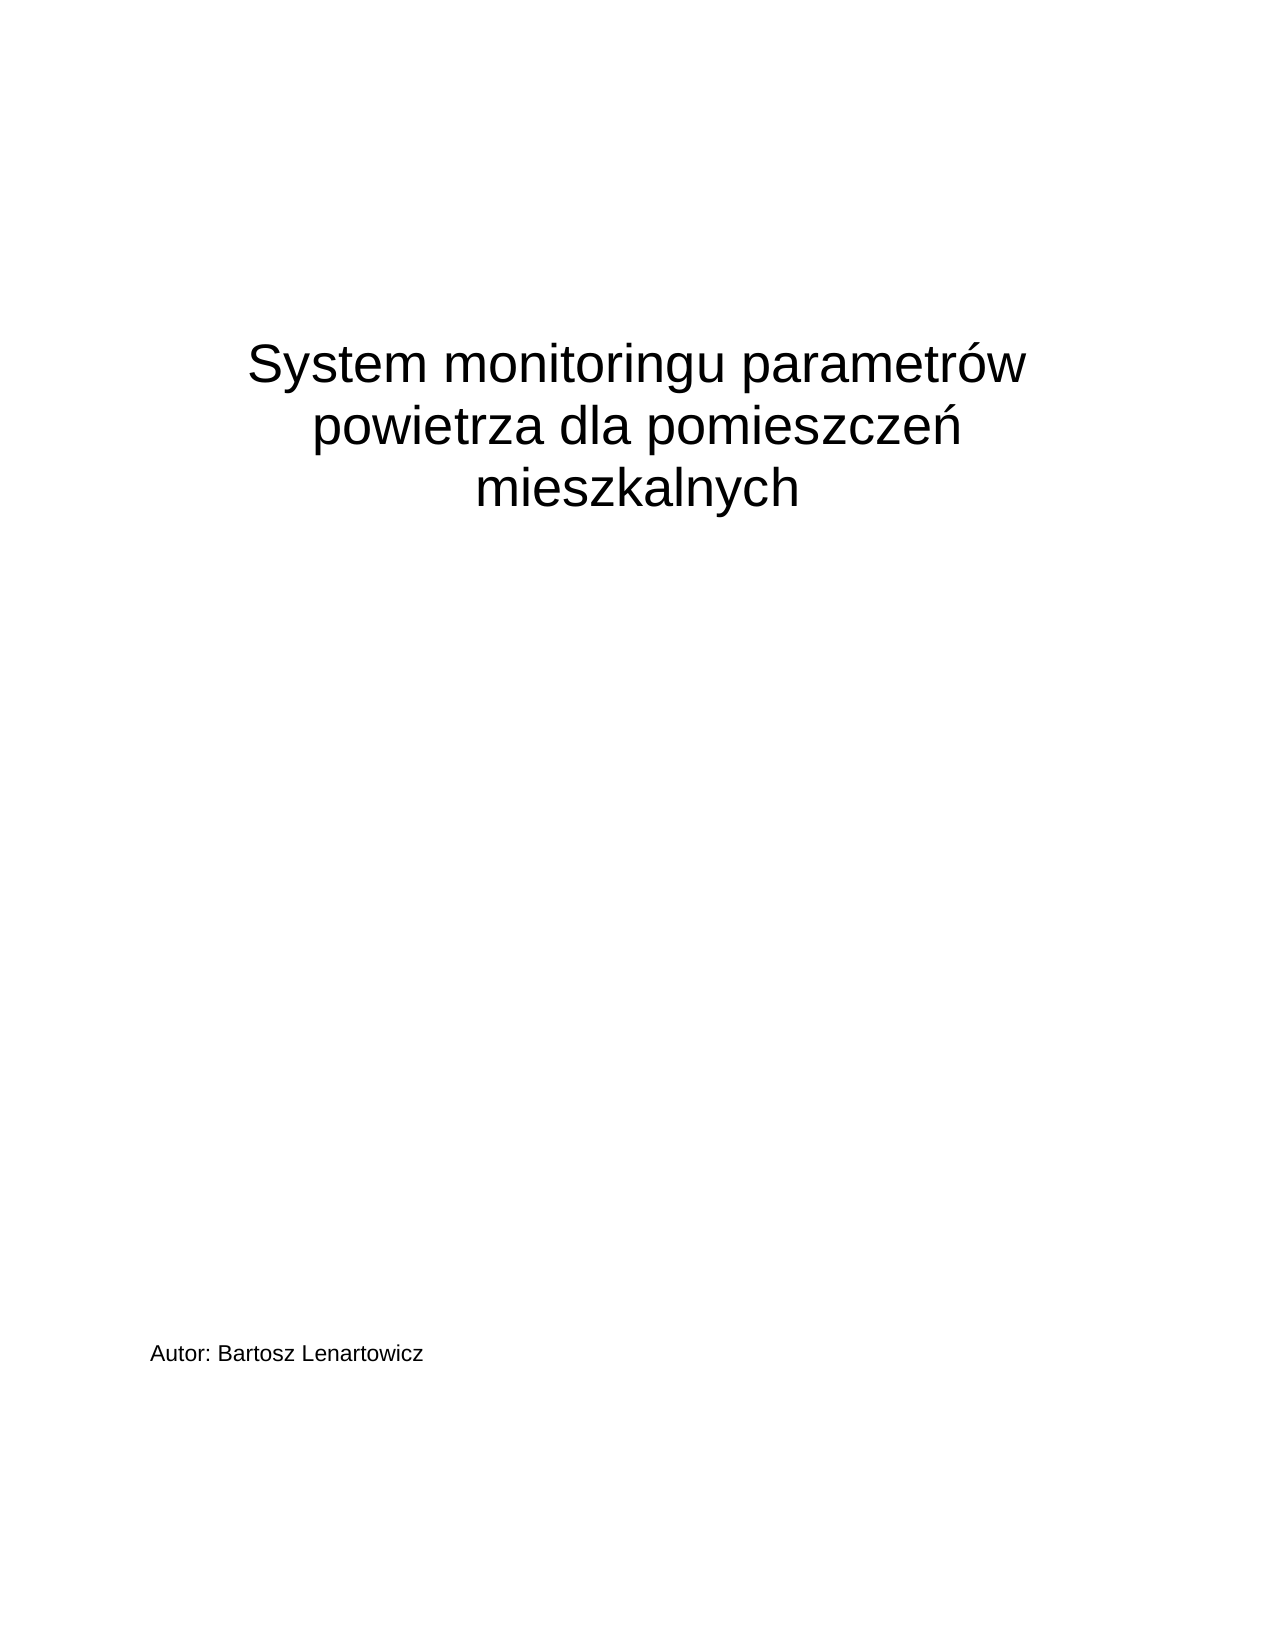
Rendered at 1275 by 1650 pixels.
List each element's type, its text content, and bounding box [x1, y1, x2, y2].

title System monitoringu parametrów powietrza dla pomieszczeń mieszkalnych [150, 331, 1125, 518]
text Autor: Bartosz Lenartowicz [150, 1340, 1125, 1366]
